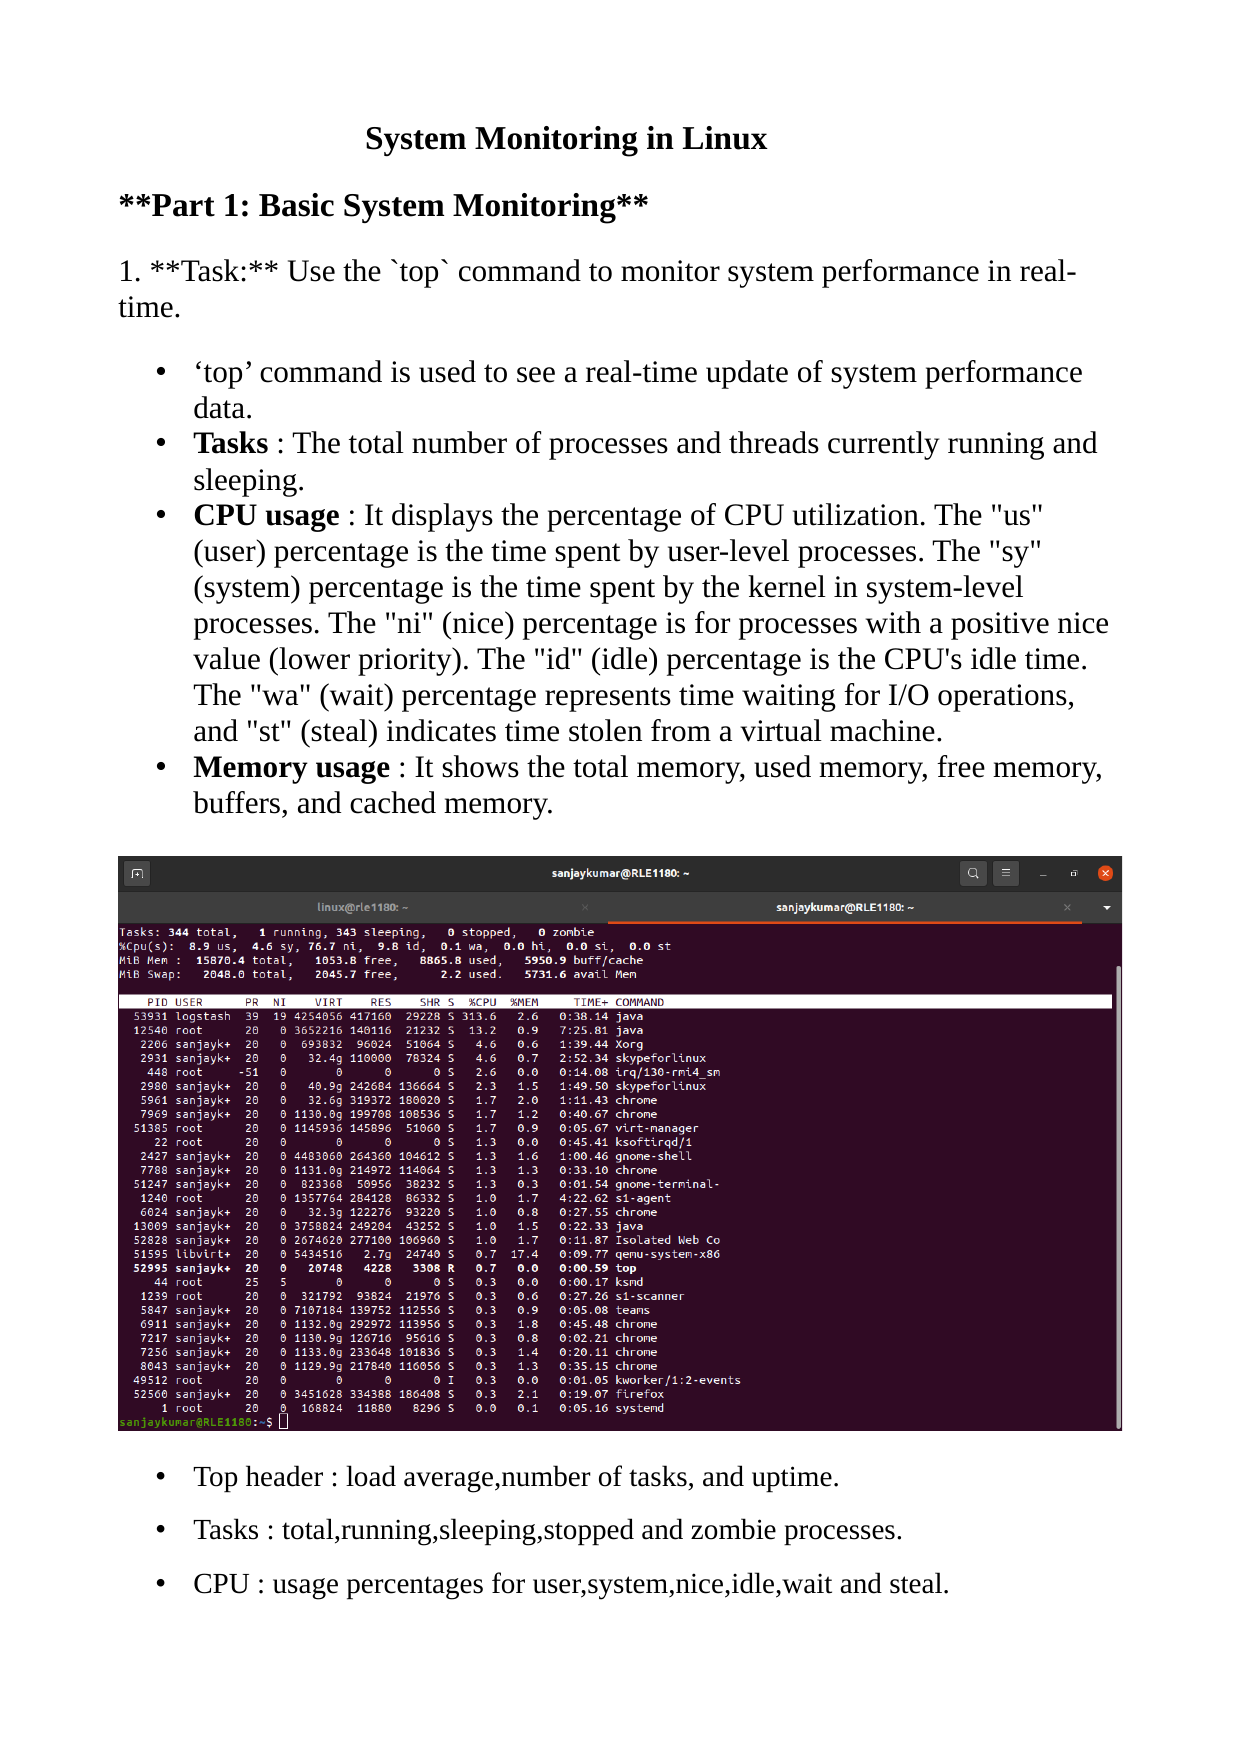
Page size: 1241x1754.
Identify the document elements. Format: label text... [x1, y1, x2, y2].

picture [118, 856, 1123, 1431]
text System Monitoring in Linux [118, 118, 1122, 156]
text 1. **Task:** Use the `top` command to monitor system performance in real-time. [118, 252, 1122, 324]
text **Part 1: Basic System Monitoring** [118, 185, 1122, 223]
list Tasks : The total number of processes and threads currently running and sleeping. [156, 425, 1122, 497]
list ‘top’ command is used to see a real-time update of system performance data. [156, 353, 1122, 425]
list CPU usage : It displays the percentage of CPU utilization. The "us" (user) percentage is the time spent by user-level processes. The "sy" (system) percentage is the time spent by the kernel in system-level processes. The "ni" (nice) percentage is for processes with a positive nice value (lower priority). The "id" (idle) percentage is the CPU's idle time. The "wa" (wait) percentage represents time waiting for I/O operations, and "st" (steal) indicates time stolen from a virtual machine. [156, 497, 1122, 748]
list Top header : load average,number of tasks, and uptime. [156, 1459, 1122, 1493]
list Tasks : total,running,sleeping,stopped and zombie processes. [156, 1512, 1122, 1546]
list Memory usage : It shows the total memory, used memory, free memory, buffers, and cached memory. [156, 748, 1122, 820]
list CPU : usage percentages for user,system,nice,idle,wait and steal. [156, 1566, 1122, 1599]
